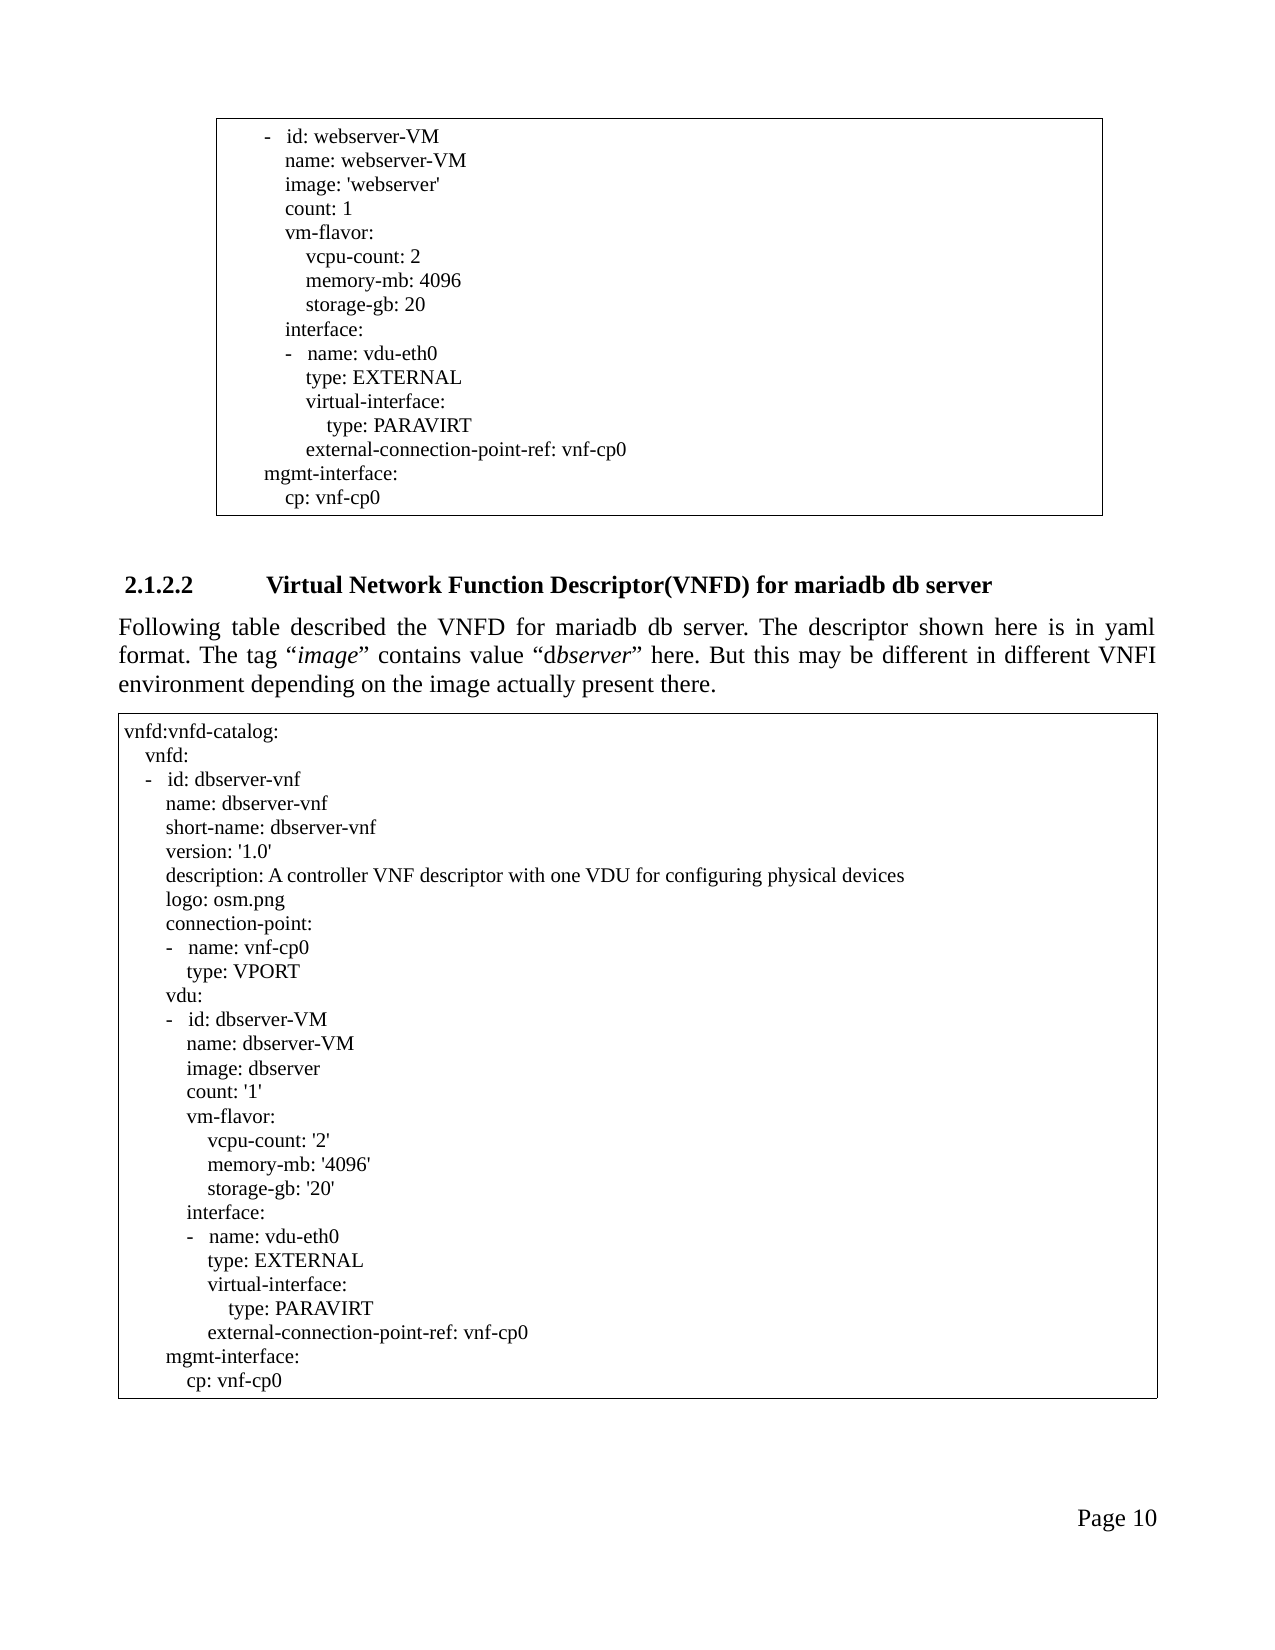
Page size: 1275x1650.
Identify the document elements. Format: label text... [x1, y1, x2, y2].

table_header vnfd:vnfd-catalog: vnfd: - id: dbserver-vnf name: dbserver-vnf short-name: dbserver-vnf version: '1.0' description: A controller VNF descriptor with one VDU for configuring physical devices logo: osm.png connection-point: - name: vnf-cp0 type: VPORT vdu: - id: dbserver-VM name: dbserver-VM image: dbserver count: '1' vm-flavor: vcpu-count: '2' memory-mb: '4096' storage-gb: '20' interface: - name: vdu-eth0 type: EXTERNAL virtual-interface: type: PARAVIRT external-connection-point-ref: vnf-cp0 mgmt-interface: cp: vnf-cp0 [119, 714, 1157, 1398]
text Following table described the VNFD for mariadb db server. The descriptor shown here is in yaml format. The tag “image” contains value “dbserver” here. But this may be different in different VNFI environment depending on the image actually present there. [118, 612, 1157, 698]
subtitle Virtual Network Function Descriptor(VNFD) for mariadb db server [118, 571, 1157, 599]
table_header - id: webserver-VM name: webserver-VM image: 'webserver' count: 1 vm-flavor: vcpu-count: 2 memory-mb: 4096 storage-gb: 20 interface: - name: vdu-eth0 type: EXTERNAL virtual-interface: type: PARAVIRT external-connection-point-ref: vnf-cp0 mgmt-interface: cp: vnf-cp0 [217, 119, 1102, 515]
